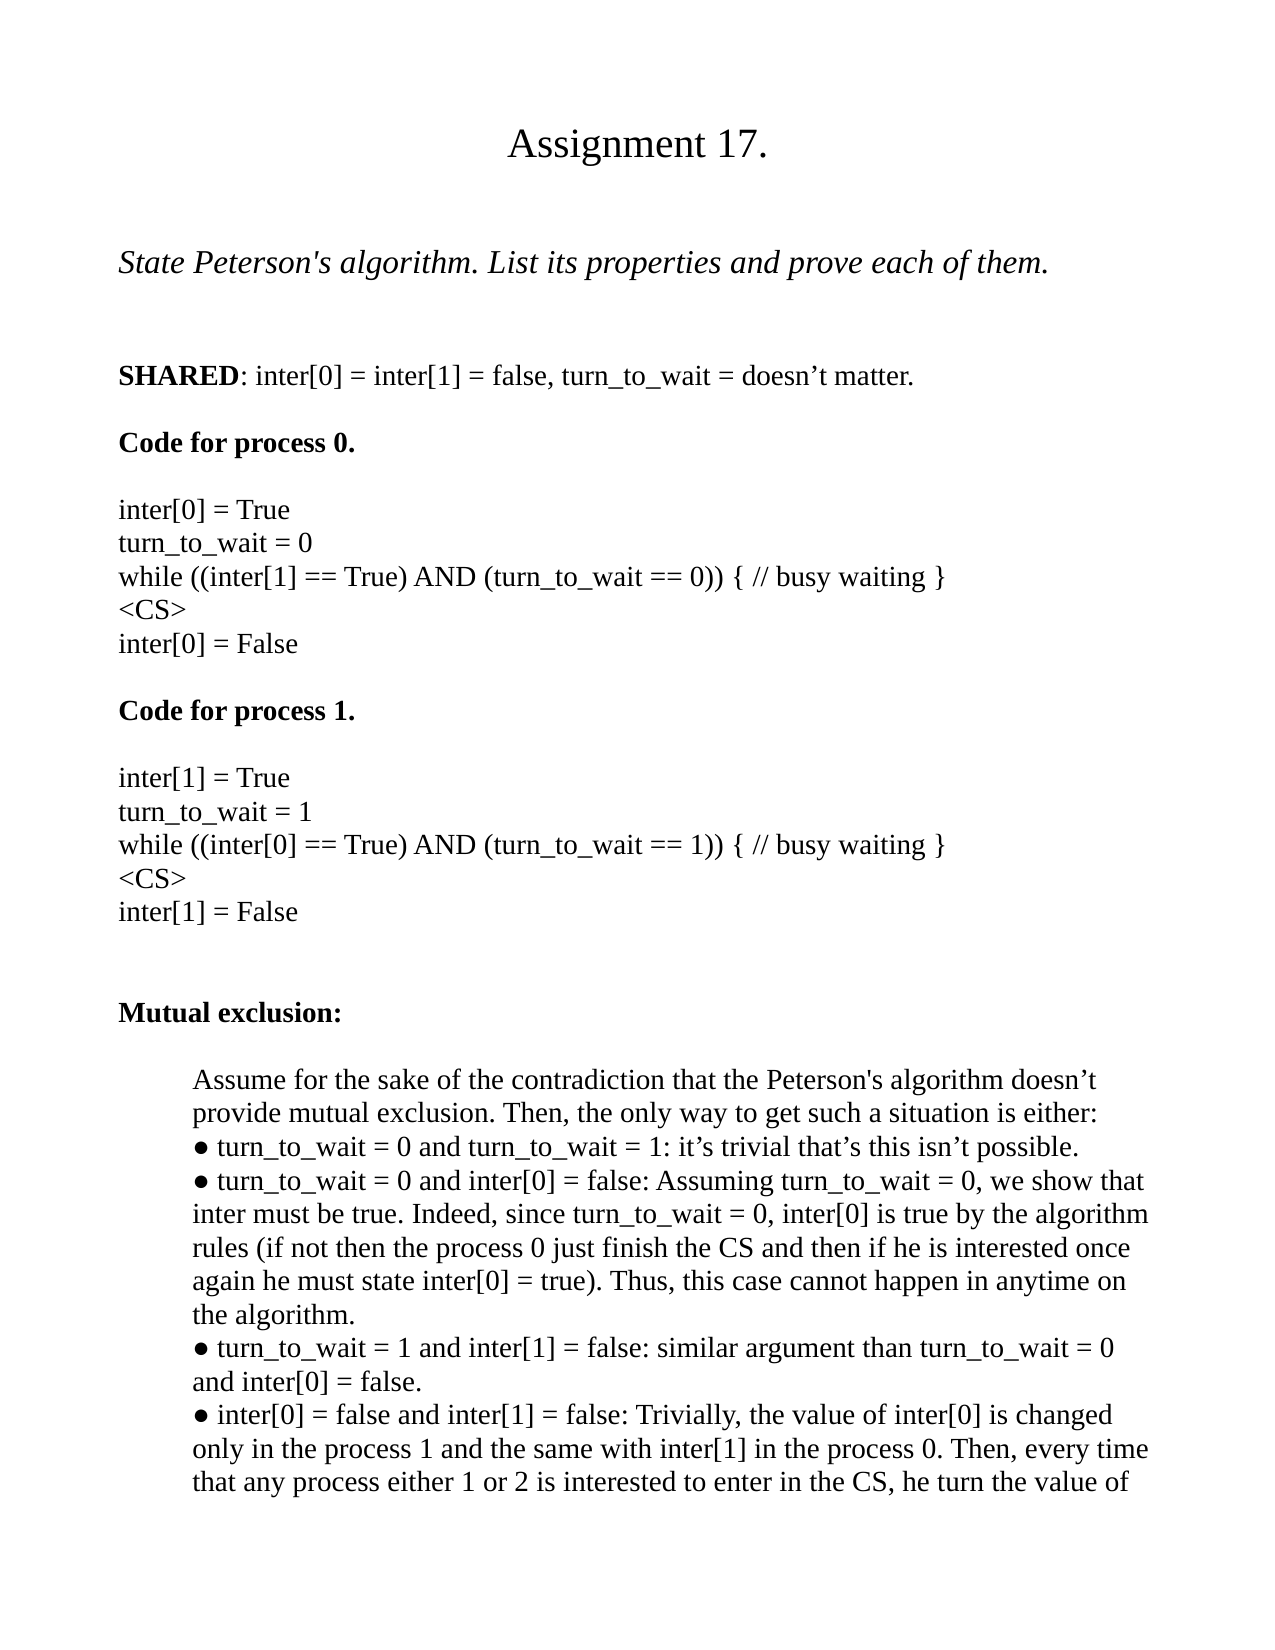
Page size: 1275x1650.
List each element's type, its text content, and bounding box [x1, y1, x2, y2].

text <CS> [118, 861, 1157, 894]
text inter[0] = False [118, 626, 1157, 659]
text Code for process 1. [118, 693, 1157, 727]
text ● turn_to_wait = 0 and turn_to_wait = 1: it’s trivial that’s this isn’t possible. [118, 1129, 1157, 1163]
text while ((inter[1] == True) AND (turn_to_wait == 0)) { // busy waiting } [118, 559, 1157, 592]
text Code for process 0. [118, 425, 1157, 458]
text Mutual exclusion: [118, 995, 1157, 1028]
text inter[0] = True [118, 492, 1157, 525]
text ● inter[0] = false and inter[1] = false: Trivially, the value of inter[0] is changed only in the process 1 and the same with inter[1] in the process 0. Then, every time that any process either 1 or 2 is interested to enter in the CS, he turn the value of [118, 1397, 1157, 1498]
text ● turn_to_wait = 1 and inter[1] = false: similar argument than turn_to_wait = 0 and inter[0] = false. [118, 1330, 1157, 1397]
text ● turn_to_wait = 0 and inter[0] = false: Assuming turn_to_wait = 0, we show that inter must be true. Indeed, since turn_to_wait = 0, inter[0] is true by the algorithm rules (if not then the process 0 just finish the CS and then if he is interested once again he must state inter[0] = true). Thus, this case cannot happen in anytime on the algorithm. [118, 1163, 1157, 1330]
text Assignment 17. [118, 118, 1157, 166]
text <CS> [118, 592, 1157, 626]
text inter[1] = False [118, 894, 1157, 928]
text turn_to_wait = 0 [118, 525, 1157, 559]
text State Peterson's algorithm. List its properties and prove each of them. [118, 243, 1157, 281]
text inter[1] = True [118, 760, 1157, 794]
text while ((inter[0] == True) AND (turn_to_wait == 1)) { // busy waiting } [118, 827, 1157, 861]
text Assume for the sake of the contradiction that the Peterson's algorithm doesn’t provide mutual exclusion. Then, the only way to get such a situation is either: [118, 1062, 1157, 1129]
text SHARED: inter[0] = inter[1] = false, turn_to_wait = doesn’t matter. [118, 358, 1157, 391]
text turn_to_wait = 1 [118, 794, 1157, 827]
